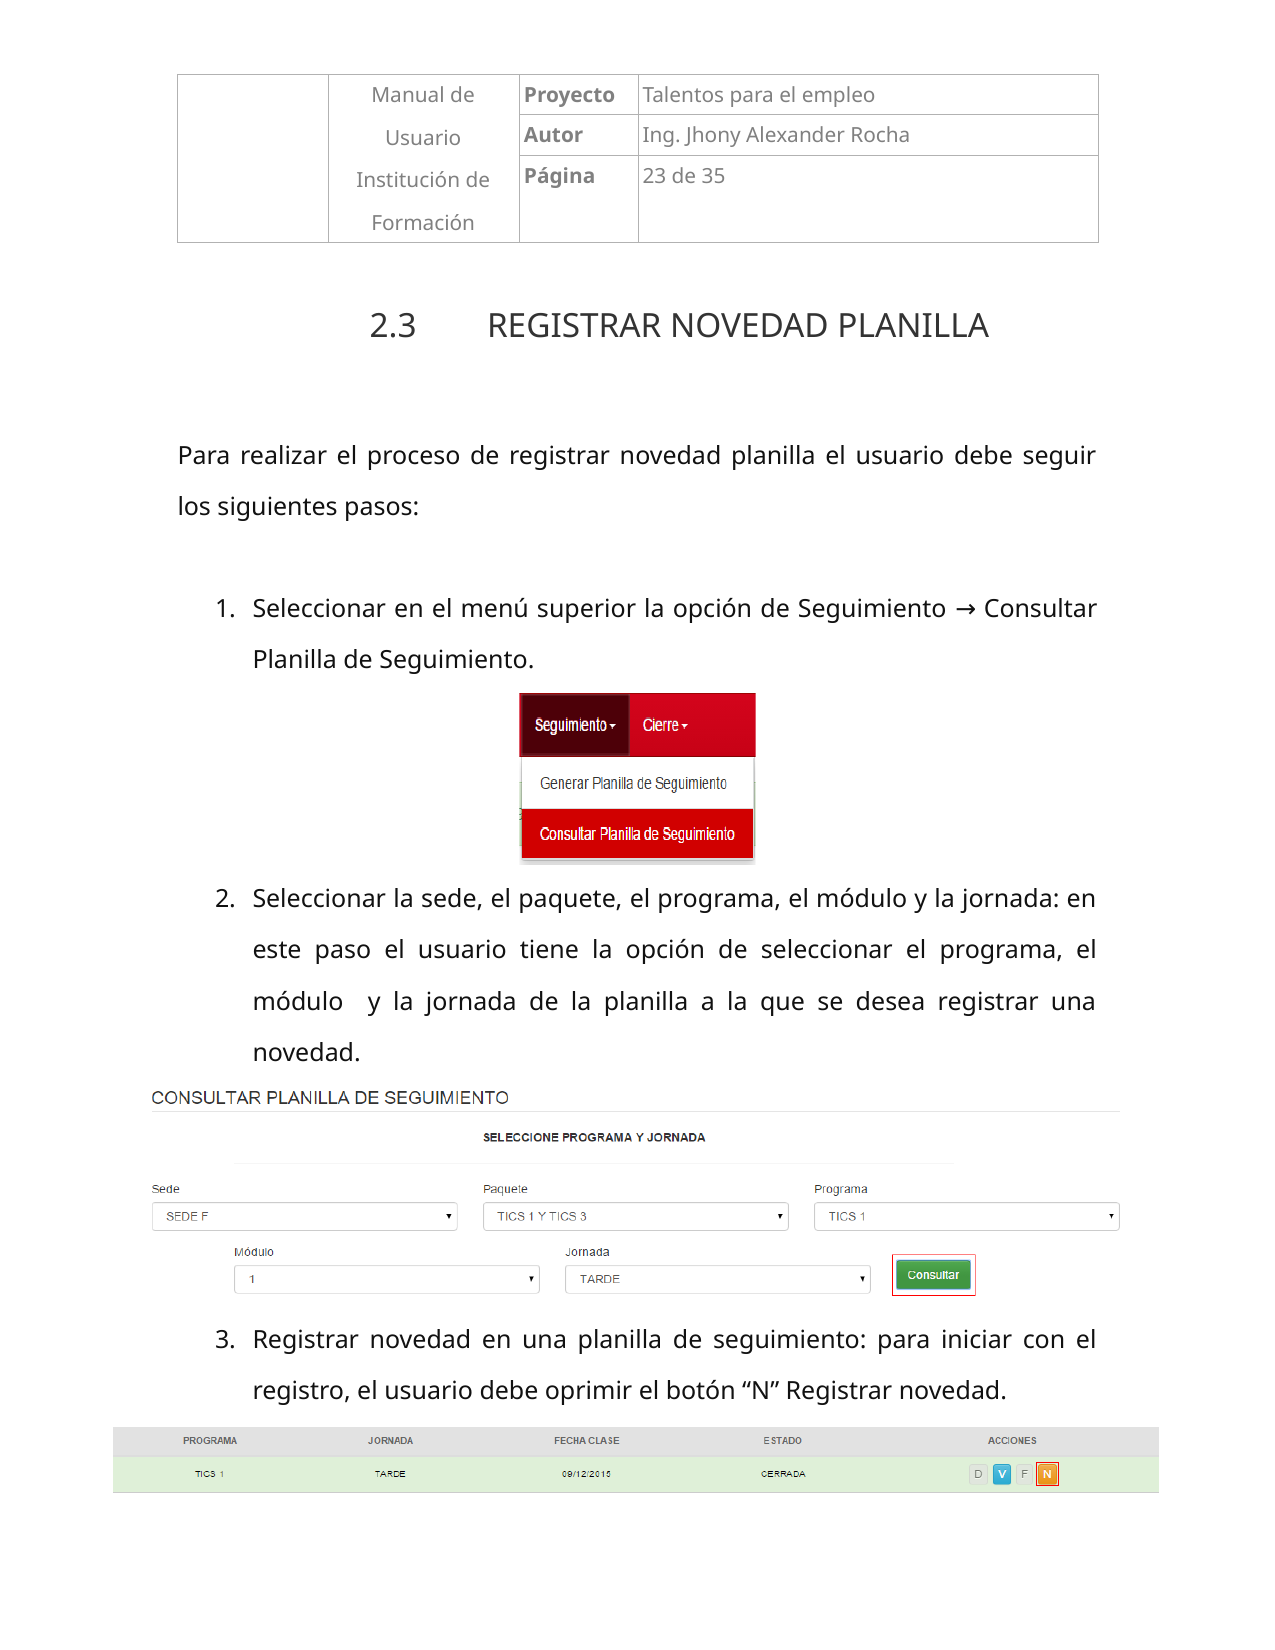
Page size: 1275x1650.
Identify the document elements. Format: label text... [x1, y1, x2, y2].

text Para realizar el proceso de registrar novedad planilla el usuario debe seguir los siguientes pasos: [177, 438, 1098, 523]
list Seleccionar la sede, el paquete, el programa, el módulo y la jornada: en este paso el usuario tiene la opción de seleccionar el programa, el módulo y la jornada de la planilla a la que se desea registrar una novedad. [215, 693, 1098, 1068]
list Registrar novedad en una planilla de seguimiento: para iniciar con el registro, el usuario debe oprimir el botón “N” Registrar novedad. [215, 1305, 1098, 1407]
list Seleccionar en el menú superior la opción de Seguimiento → Consultar Planilla de Seguimiento. [215, 591, 1098, 676]
picture [147, 1085, 1128, 1305]
picture [519, 693, 756, 865]
picture [112, 1423, 1163, 1497]
subtitle Registrar novedad planilla [252, 302, 1098, 347]
